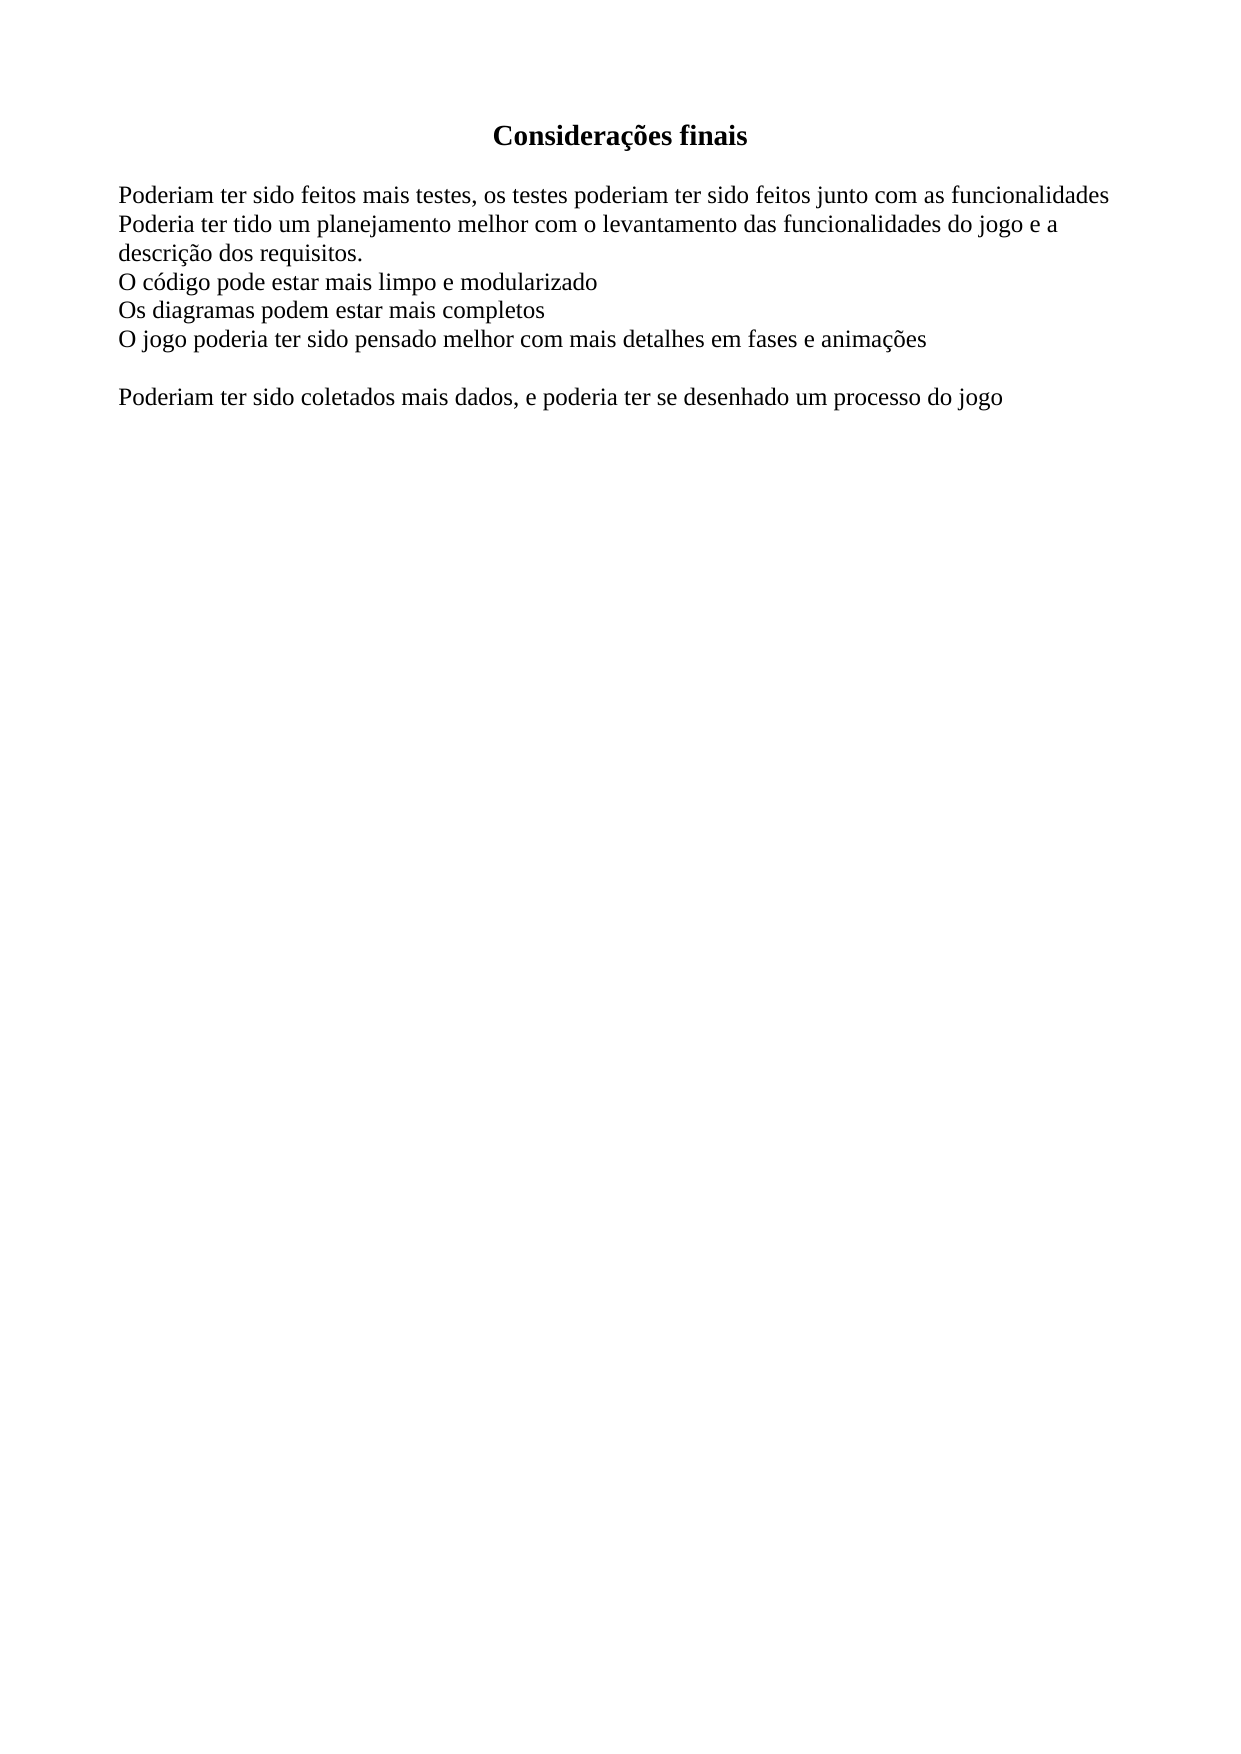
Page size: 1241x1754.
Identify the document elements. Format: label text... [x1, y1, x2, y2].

text Poderiam ter sido feitos mais testes, os testes poderiam ter sido feitos junto com as funcionalidades [118, 180, 1122, 209]
text Poderiam ter sido coletados mais dados, e poderia ter se desenhado um processo do jogo [118, 382, 1122, 410]
text Os diagramas podem estar mais completos [118, 295, 1122, 324]
text Considerações finais [118, 118, 1122, 152]
text O jogo poderia ter sido pensado melhor com mais detalhes em fases e animações [118, 324, 1122, 353]
text Poderia ter tido um planejamento melhor com o levantamento das funcionalidades do jogo e a descrição dos requisitos. [118, 209, 1122, 267]
text O código pode estar mais limpo e modularizado [118, 267, 1122, 295]
